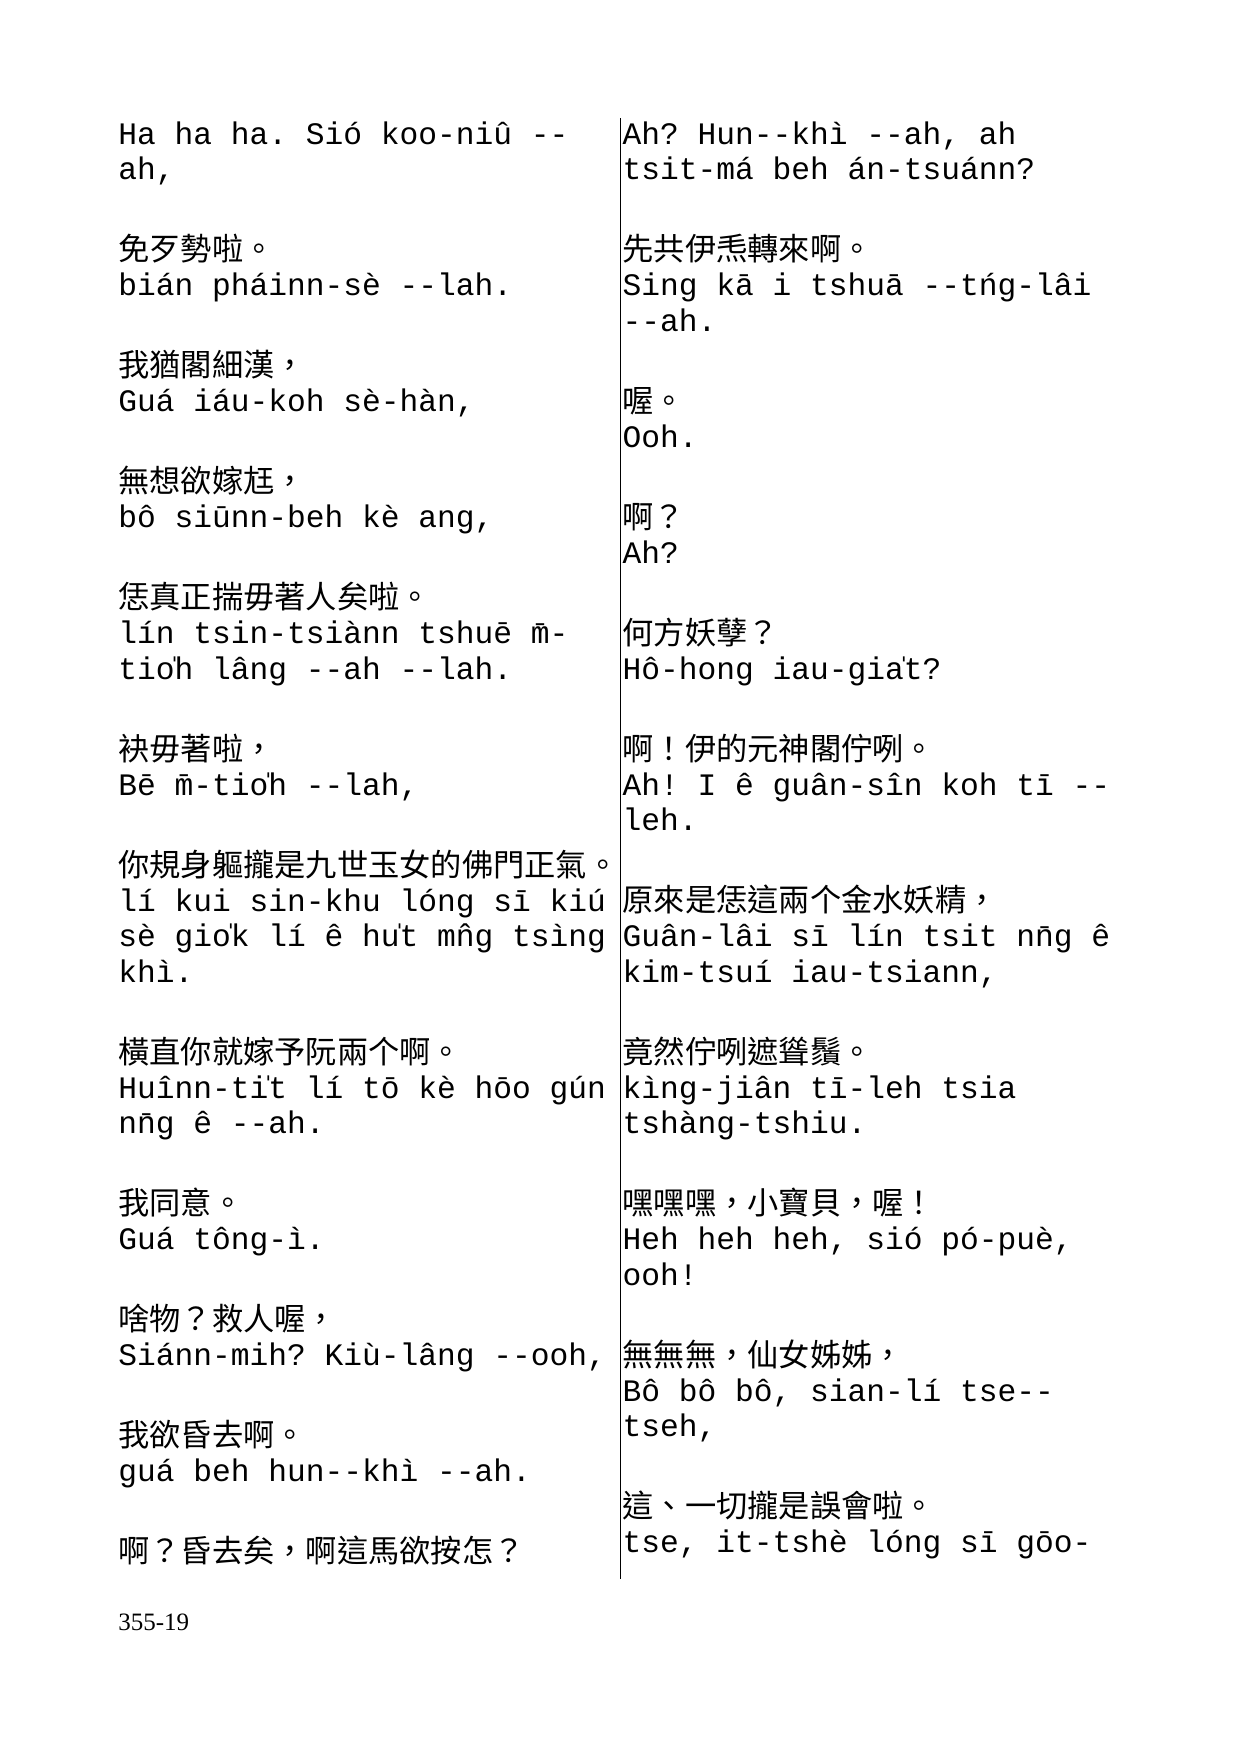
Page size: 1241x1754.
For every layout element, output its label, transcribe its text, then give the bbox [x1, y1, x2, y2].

text Guân-lâi sī lín tsit nn̄g ê kim-tsuí iau-tsiann, [622, 921, 1122, 991]
text 何方妖孽？ [622, 608, 1122, 653]
text 喔。 [622, 376, 1122, 421]
text 恁真正揣毋著人矣啦。 [118, 572, 618, 618]
text Ah? [622, 537, 1122, 572]
text bián pháinn-sè --lah. [118, 269, 618, 305]
text 我欲昏去啊。 [118, 1410, 618, 1456]
text 你規身軀攏是九世玉女的佛門正氣。 [118, 840, 618, 885]
text 啊？昏去矣，啊這馬欲按怎？ [118, 1526, 618, 1572]
text 無無無，仙女姊姊， [622, 1330, 1122, 1375]
text lí kui sin-khu lóng sī kiú sè gio̍k lí ê hu̍t mn̂g tsìng khì. [118, 885, 618, 991]
text guá beh hun--khì --ah. [118, 1456, 618, 1491]
text Hô-hong iau-gia̍t? [622, 653, 1122, 688]
text Sing kā i tshuā --tńg-lâi --ah. [622, 269, 1122, 340]
text 啊？ [622, 492, 1122, 537]
text Siánn-mih? Kiù-lâng --ooh, [118, 1339, 618, 1375]
text Huînn-ti̍t lí tō kè hōo gún nn̄g ê --ah. [118, 1072, 618, 1143]
text 嘿嘿嘿，小寶貝，喔！ [622, 1178, 1122, 1223]
text 原來是恁這兩个金水妖精， [622, 875, 1122, 921]
text Guá tông-ì. [118, 1223, 618, 1259]
text 橫直你就嫁予阮兩个啊。 [118, 1027, 618, 1072]
text 先共伊𤆬轉來啊。 [622, 224, 1122, 269]
text Bô bô bô, sian-lí tse--tseh, [622, 1375, 1122, 1446]
text 竟然佇咧遮聳鬚。 [622, 1027, 1122, 1072]
text 免歹勢啦。 [118, 224, 618, 269]
text Bē m̄-tio̍h --lah, [118, 769, 618, 804]
text Guá iáu-koh sè-hàn, [118, 386, 618, 421]
text 袂毋著啦， [118, 724, 618, 769]
text Heh heh heh, sió pó-puè, ooh! [622, 1223, 1122, 1294]
text 我猶閣細漢， [118, 340, 618, 386]
text Ha ha ha. Sió koo-niû --ah, [118, 118, 618, 189]
text lín tsin-tsiànn tshuē m̄-tio̍h lâng --ah --lah. [118, 618, 618, 688]
text 這、一切攏是誤會啦。 [622, 1481, 1122, 1526]
text bô siūnn-beh kè ang, [118, 502, 618, 537]
text Ah! I ê guân-sîn koh tī --leh. [622, 769, 1122, 840]
text 啊！伊的元神閣佇咧。 [622, 724, 1122, 769]
text tse, it-tshè lóng sī gōo- [622, 1526, 1122, 1562]
text 無想欲嫁尪， [118, 456, 618, 502]
text kìng-jiân tī-leh tsia tshàng-tshiu. [622, 1072, 1122, 1143]
text Ah? Hun--khì --ah, ah tsit-má beh án-tsuánn? [622, 118, 1122, 189]
text 啥物？救人喔， [118, 1294, 618, 1339]
text 我同意。 [118, 1178, 618, 1223]
text Ooh. [622, 421, 1122, 456]
